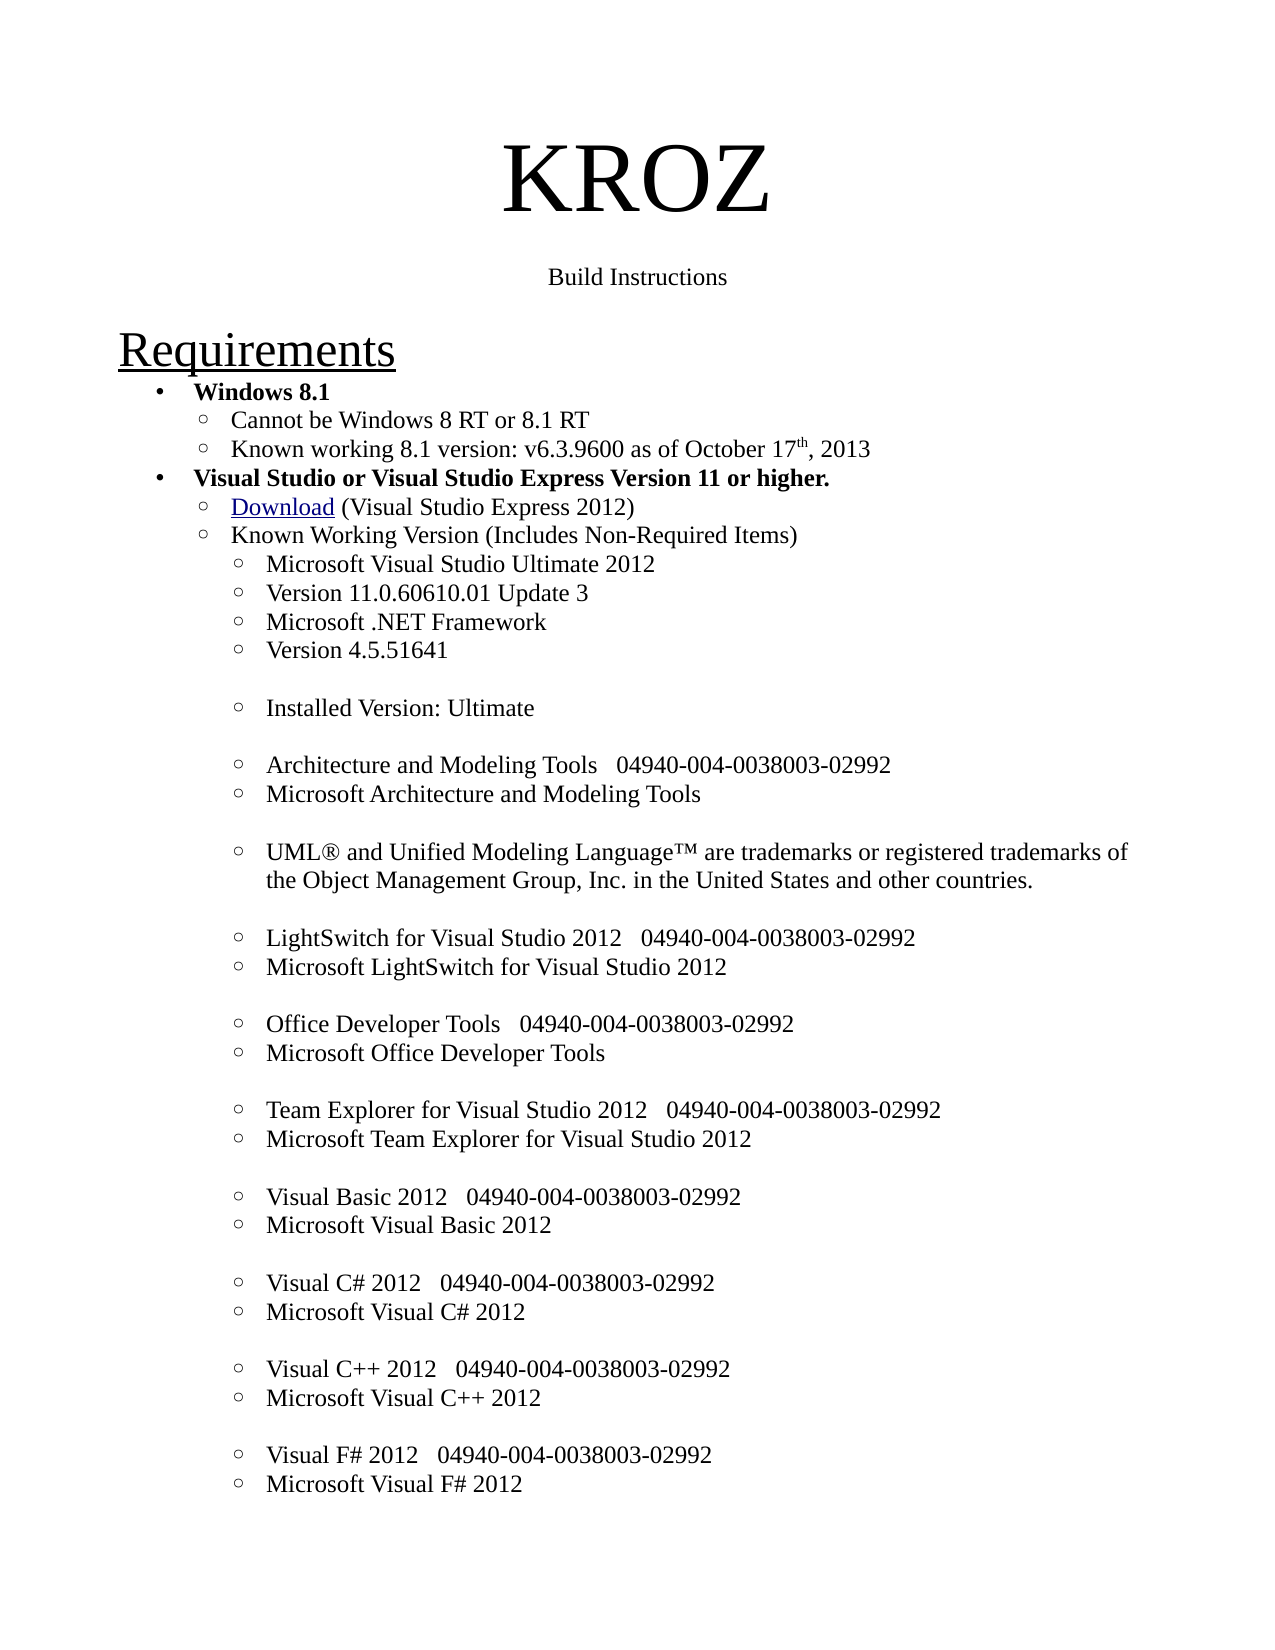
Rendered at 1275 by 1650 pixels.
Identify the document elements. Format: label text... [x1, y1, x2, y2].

list Microsoft Visual Studio Ultimate 2012 [228, 549, 1157, 578]
list Cannot be Windows 8 RT or 8.1 RT [193, 406, 1157, 434]
list Microsoft Office Developer Tools [228, 1038, 1157, 1067]
list Microsoft Visual Basic 2012 [228, 1211, 1157, 1239]
list Microsoft Visual F# 2012 [228, 1469, 1157, 1498]
list Architecture and Modeling Tools 04940-004-0038003-02992 [228, 751, 1157, 779]
list Version 11.0.60610.01 Update 3 [228, 578, 1157, 607]
list Microsoft Visual C# 2012 [228, 1297, 1157, 1326]
text Build Instructions [118, 262, 1157, 291]
list Known Working Version (Includes Non-Required Items) [193, 521, 1157, 549]
list LightSwitch for Visual Studio 2012 04940-004-0038003-02992 [228, 923, 1157, 952]
list Microsoft Architecture and Modeling Tools [228, 779, 1157, 808]
list Microsoft Visual C++ 2012 [228, 1383, 1157, 1412]
list Microsoft Team Explorer for Visual Studio 2012 [228, 1124, 1157, 1153]
list Visual Basic 2012 04940-004-0038003-02992 [228, 1182, 1157, 1211]
list Team Explorer for Visual Studio 2012 04940-004-0038003-02992 [228, 1096, 1157, 1124]
list Visual F# 2012 04940-004-0038003-02992 [228, 1441, 1157, 1469]
text Requirements [118, 319, 1157, 377]
list Installed Version: Ultimate [228, 693, 1157, 722]
list Windows 8.1 [156, 377, 1157, 406]
list Microsoft .NET Framework [228, 607, 1157, 636]
list Office Developer Tools 04940-004-0038003-02992 [228, 1009, 1157, 1038]
list Visual Studio or Visual Studio Express Version 11 or higher. [156, 463, 1157, 492]
text KROZ [118, 118, 1157, 233]
list Version 4.5.51641 [228, 636, 1157, 664]
list Known working 8.1 version: v6.3.9600 as of October 17th, 2013 [193, 434, 1157, 463]
list Visual C# 2012 04940-004-0038003-02992 [228, 1268, 1157, 1297]
list Microsoft LightSwitch for Visual Studio 2012 [228, 952, 1157, 981]
list Visual C++ 2012 04940-004-0038003-02992 [228, 1354, 1157, 1383]
list Download (Visual Studio Express 2012) [193, 492, 1157, 521]
list UML® and Unified Modeling Language™ are trademarks or registered trademarks of the Object Management Group, Inc. in the United States and other countries. [228, 837, 1157, 894]
